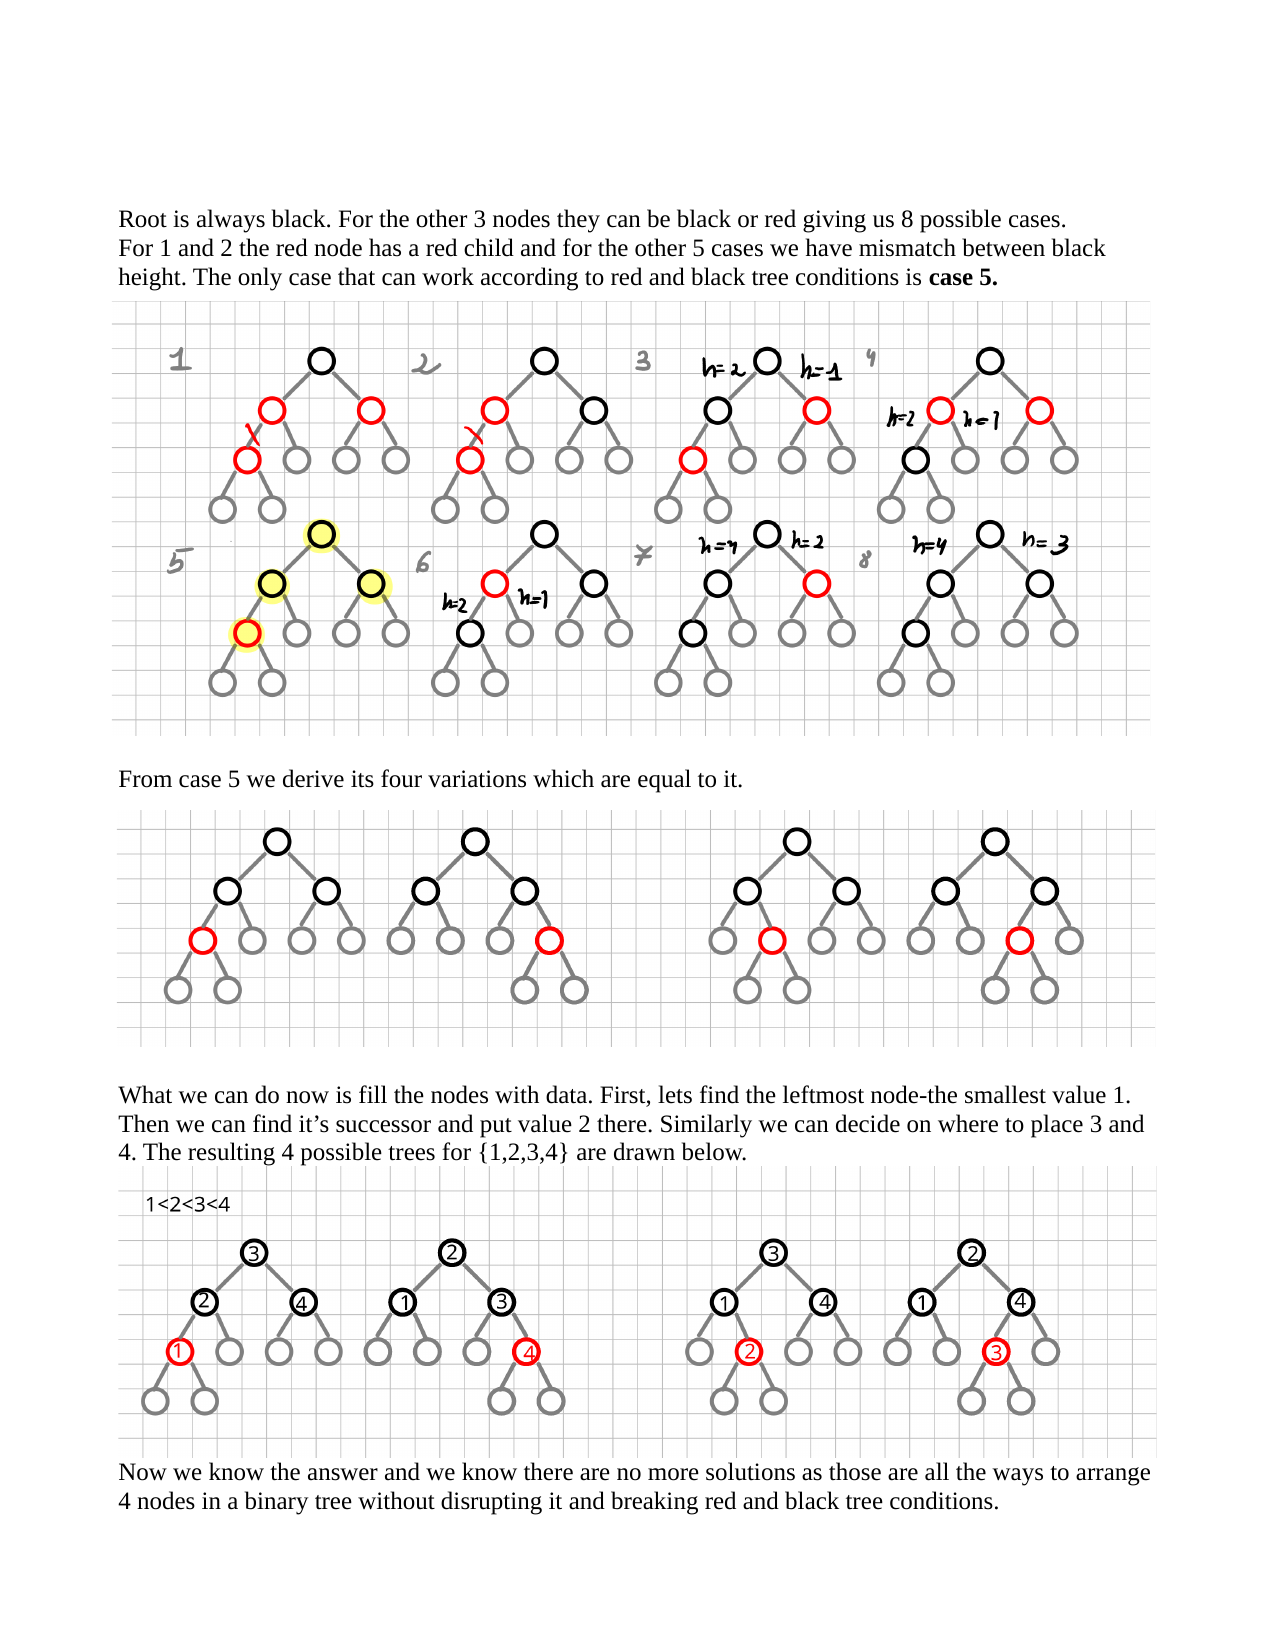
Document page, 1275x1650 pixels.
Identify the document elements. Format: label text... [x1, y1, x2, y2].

text For 1 and 2 the red node has a red child and for the other 5 cases we have mismatch between black height. The only case that can work according to red and black tree conditions is case 5. [118, 233, 1157, 291]
text Root is always black. For the other 3 nodes they can be black or red giving us 8 possible cases. [118, 204, 1157, 233]
text From case 5 we derive its four variations which are equal to it. [118, 764, 1157, 793]
text Now we know the answer and we know there are no more solutions as those are all the ways to arrange 4 nodes in a binary tree without disrupting it and breaking red and black tree conditions. [118, 1167, 1157, 1515]
picture [116, 996, 1155, 1047]
picture [111, 490, 1151, 604]
text What we can do now is fill the nodes with data. First, lets find the leftmost node-the smallest value 1. Then we can find it’s successor and put value 2 there. Similarly we can decide on where to place 3 and 4. The resulting 4 possible trees for {1,2,3,4} are drawn below. [118, 1080, 1157, 1166]
